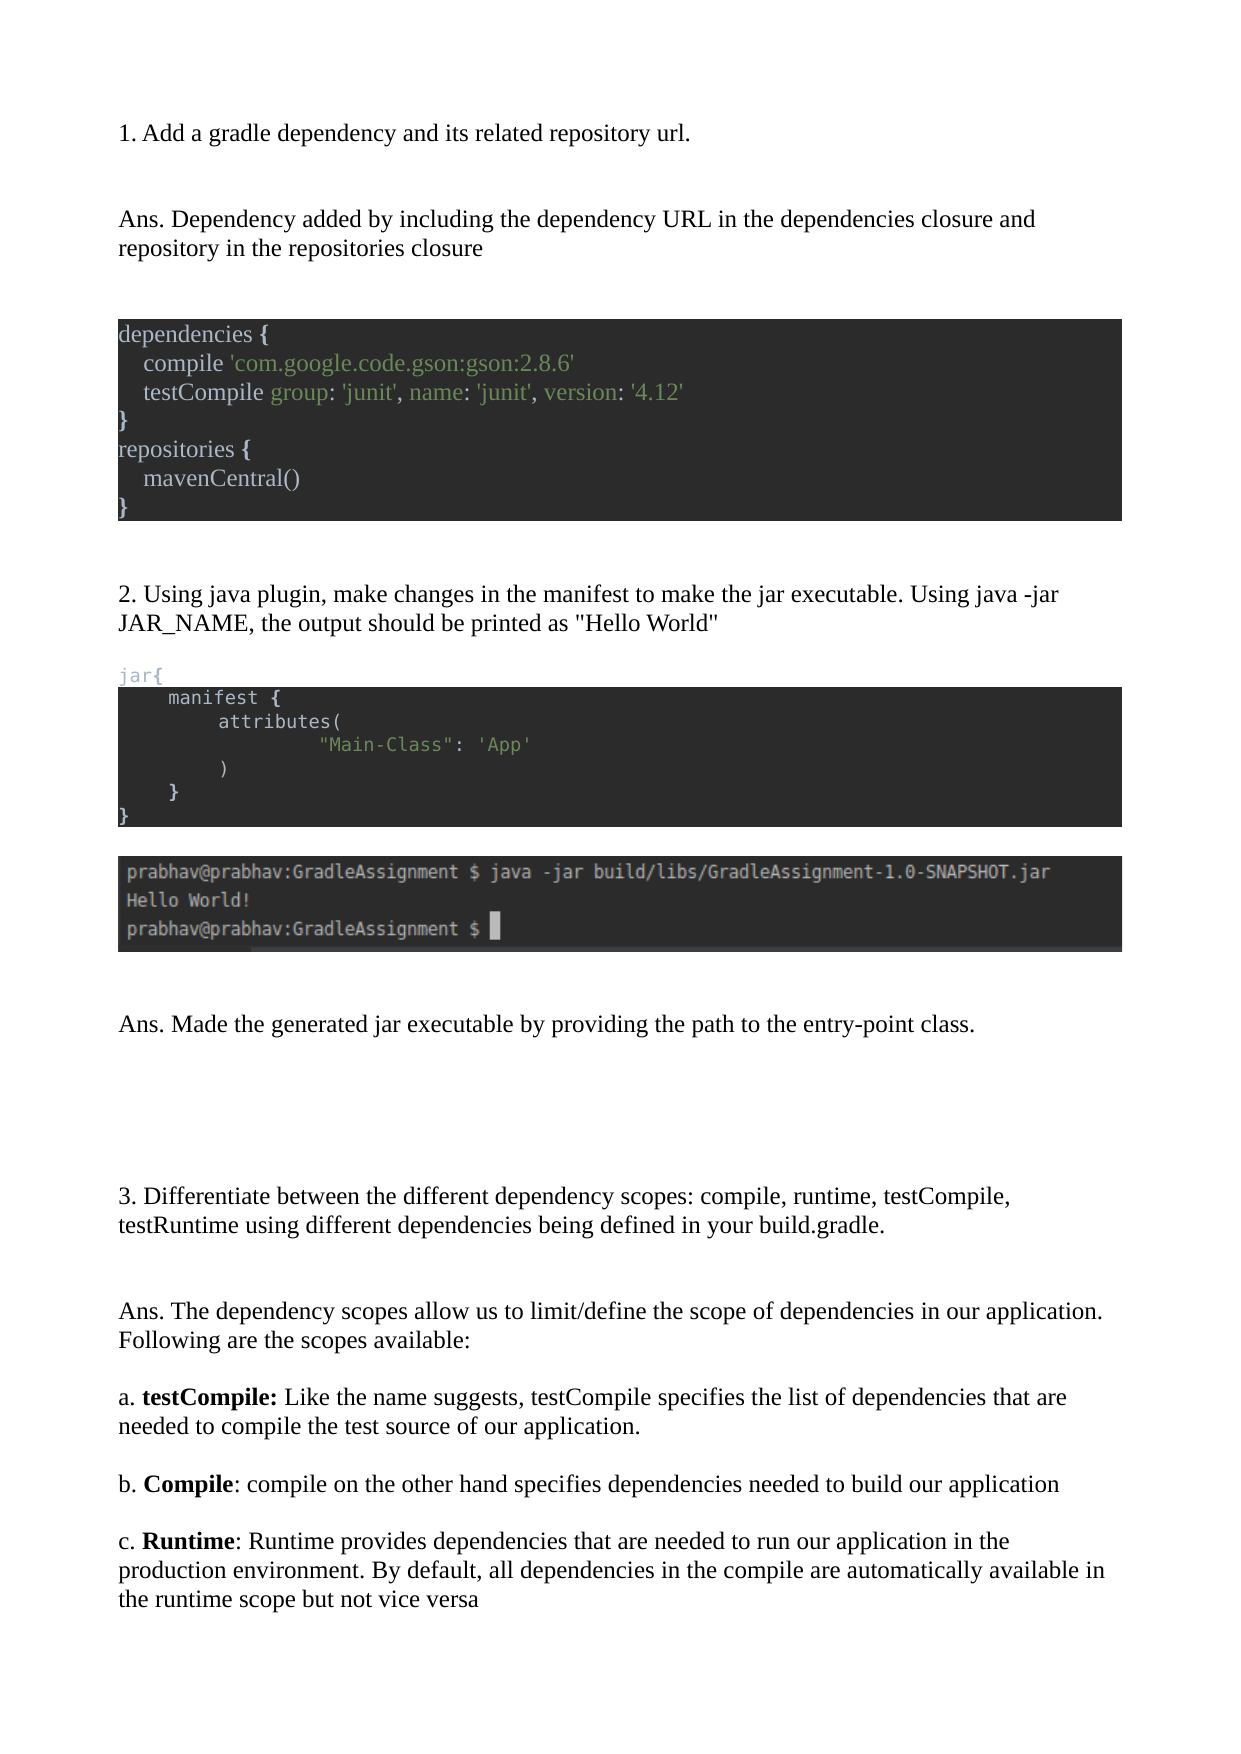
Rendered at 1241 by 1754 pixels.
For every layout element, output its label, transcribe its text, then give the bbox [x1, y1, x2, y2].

text manifest { [118, 687, 1122, 711]
text jar{ [118, 665, 1122, 687]
text attributes( [118, 711, 1122, 734]
text } [118, 805, 1122, 827]
text ) [118, 758, 1122, 782]
text 2. Using java plugin, make changes in the manifest to make the jar executable. Using java -jar JAR_NAME, the output should be printed as "Hello World" [118, 579, 1122, 636]
text 3. Differentiate between the different dependency scopes: compile, runtime, testCompile, testRuntime using different dependencies being defined in your build.gradle. [118, 1181, 1122, 1239]
text repositories { [118, 434, 1122, 463]
picture [118, 856, 1123, 952]
text Ans. Dependency added by including the dependency URL in the dependencies closure and repository in the repositories closure [118, 204, 1122, 262]
text mavenCentral() [118, 463, 1122, 492]
text } [118, 782, 1122, 805]
text 1. Add a gradle dependency and its related repository url. [118, 118, 1122, 147]
text a. testCompile: Like the name suggests, testCompile specifies the list of dependencies that are needed to compile the test source of our application. [118, 1382, 1122, 1440]
text "Main-Class": 'App' [118, 734, 1122, 758]
text Ans. The dependency scopes allow us to limit/define the scope of dependencies in our application. Following are the scopes available: [118, 1296, 1122, 1354]
text } [118, 406, 1122, 434]
text Ans. Made the generated jar executable by providing the path to the entry-point class. [118, 1009, 1122, 1037]
text b. Compile: compile on the other hand specifies dependencies needed to build our application [118, 1469, 1122, 1497]
text testCompile group: 'junit', name: 'junit', version: '4.12' [118, 377, 1122, 406]
text c. Runtime: Runtime provides dependencies that are needed to run our application in the production environment. By default, all dependencies in the compile are automatically available in the runtime scope but not vice versa [118, 1526, 1122, 1612]
text compile 'com.google.code.gson:gson:2.8.6' [118, 348, 1122, 377]
text } [118, 492, 1122, 521]
text dependencies { [118, 319, 1122, 348]
